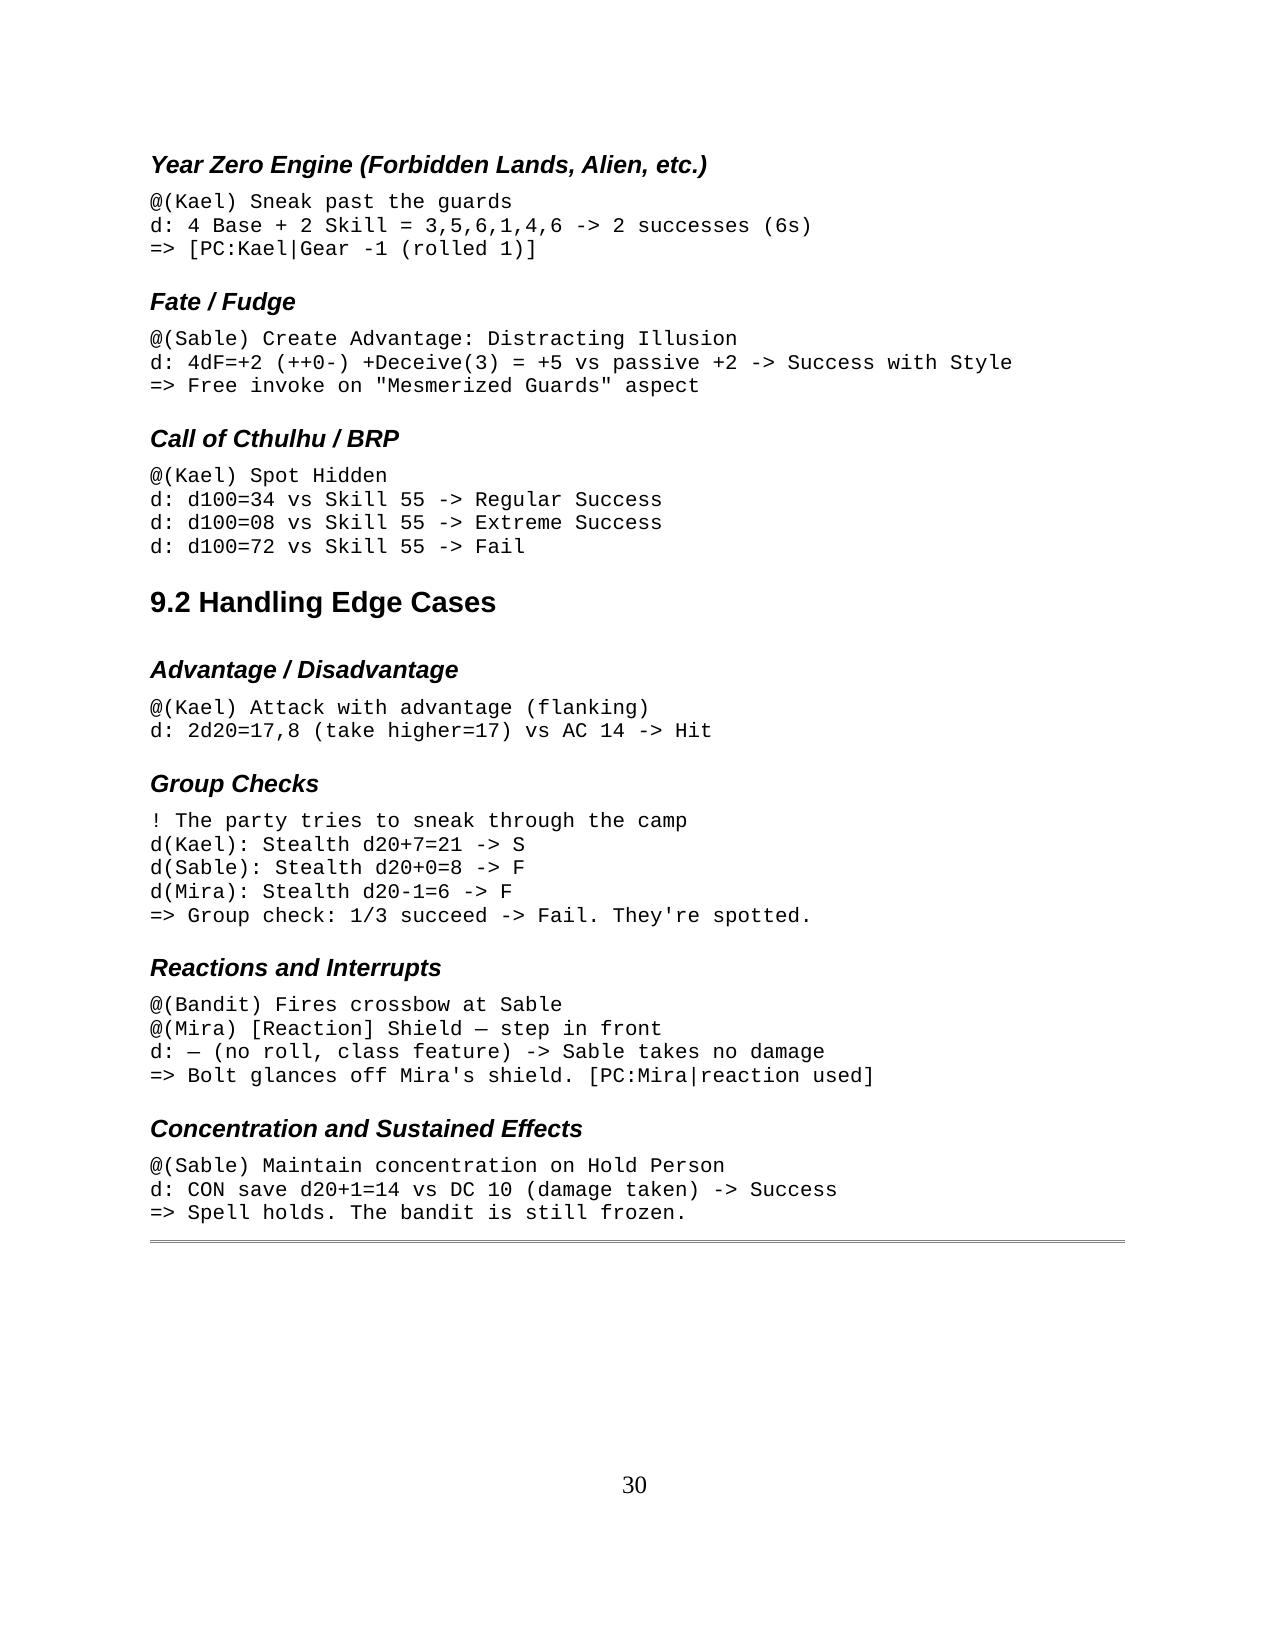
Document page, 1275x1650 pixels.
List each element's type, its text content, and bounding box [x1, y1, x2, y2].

text d: d100=72 vs Skill 55 -> Fail [150, 536, 1125, 559]
text ! The party tries to sneak through the camp [150, 810, 1125, 834]
subtitle Reactions and Interrupts [150, 953, 1125, 982]
text => Group check: 1/3 succeed -> Fail. They're spotted. [150, 904, 1125, 928]
subtitle 9.2 Handling Edge Cases [150, 584, 1125, 618]
subtitle Call of Cthulhu / BRP [150, 424, 1125, 452]
text @(Mira) [Reaction] Shield — step in front [150, 1018, 1125, 1042]
text d: — (no roll, class feature) -> Sable takes no damage [150, 1042, 1125, 1065]
subtitle Year Zero Engine (Forbidden Lands, Alien, etc.) [150, 150, 1125, 178]
subtitle Advantage / Disadvantage [150, 656, 1125, 684]
text @(Kael) Spot Hidden [150, 465, 1125, 489]
subtitle Group Checks [150, 769, 1125, 797]
text @(Kael) Sneak past the guards [150, 191, 1125, 215]
text d(Sable): Stealth d20+0=8 -> F [150, 857, 1125, 881]
text @(Sable) Maintain concentration on Hold Person [150, 1155, 1125, 1178]
text d: d100=08 vs Skill 55 -> Extreme Success [150, 512, 1125, 536]
text d(Mira): Stealth d20-1=6 -> F [150, 881, 1125, 904]
text d: 4dF=+2 (++0-) +Deceive(3) = +5 vs passive +2 -> Success with Style [150, 352, 1125, 375]
text d: CON save d20+1=14 vs DC 10 (damage taken) -> Success [150, 1178, 1125, 1202]
text => [PC:Kael|Gear -1 (rolled 1)] [150, 238, 1125, 262]
text => Free invoke on "Mesmerized Guards" aspect [150, 375, 1125, 399]
text @(Bandit) Fires crossbow at Sable [150, 994, 1125, 1018]
text => Spell holds. The bandit is still frozen. [150, 1202, 1125, 1226]
text => Bolt glances off Mira's shield. [PC:Mira|reaction used] [150, 1065, 1125, 1089]
text d: 2d20=17,8 (take higher=17) vs AC 14 -> Hit [150, 720, 1125, 744]
subtitle Concentration and Sustained Effects [150, 1114, 1125, 1142]
text d: 4 Base + 2 Skill = 3,5,6,1,4,6 -> 2 successes (6s) [150, 215, 1125, 238]
subtitle Fate / Fudge [150, 287, 1125, 316]
text @(Kael) Attack with advantage (flanking) [150, 697, 1125, 720]
text d: d100=34 vs Skill 55 -> Regular Success [150, 489, 1125, 512]
text d(Kael): Stealth d20+7=21 -> S [150, 834, 1125, 857]
text @(Sable) Create Advantage: Distracting Illusion [150, 328, 1125, 352]
